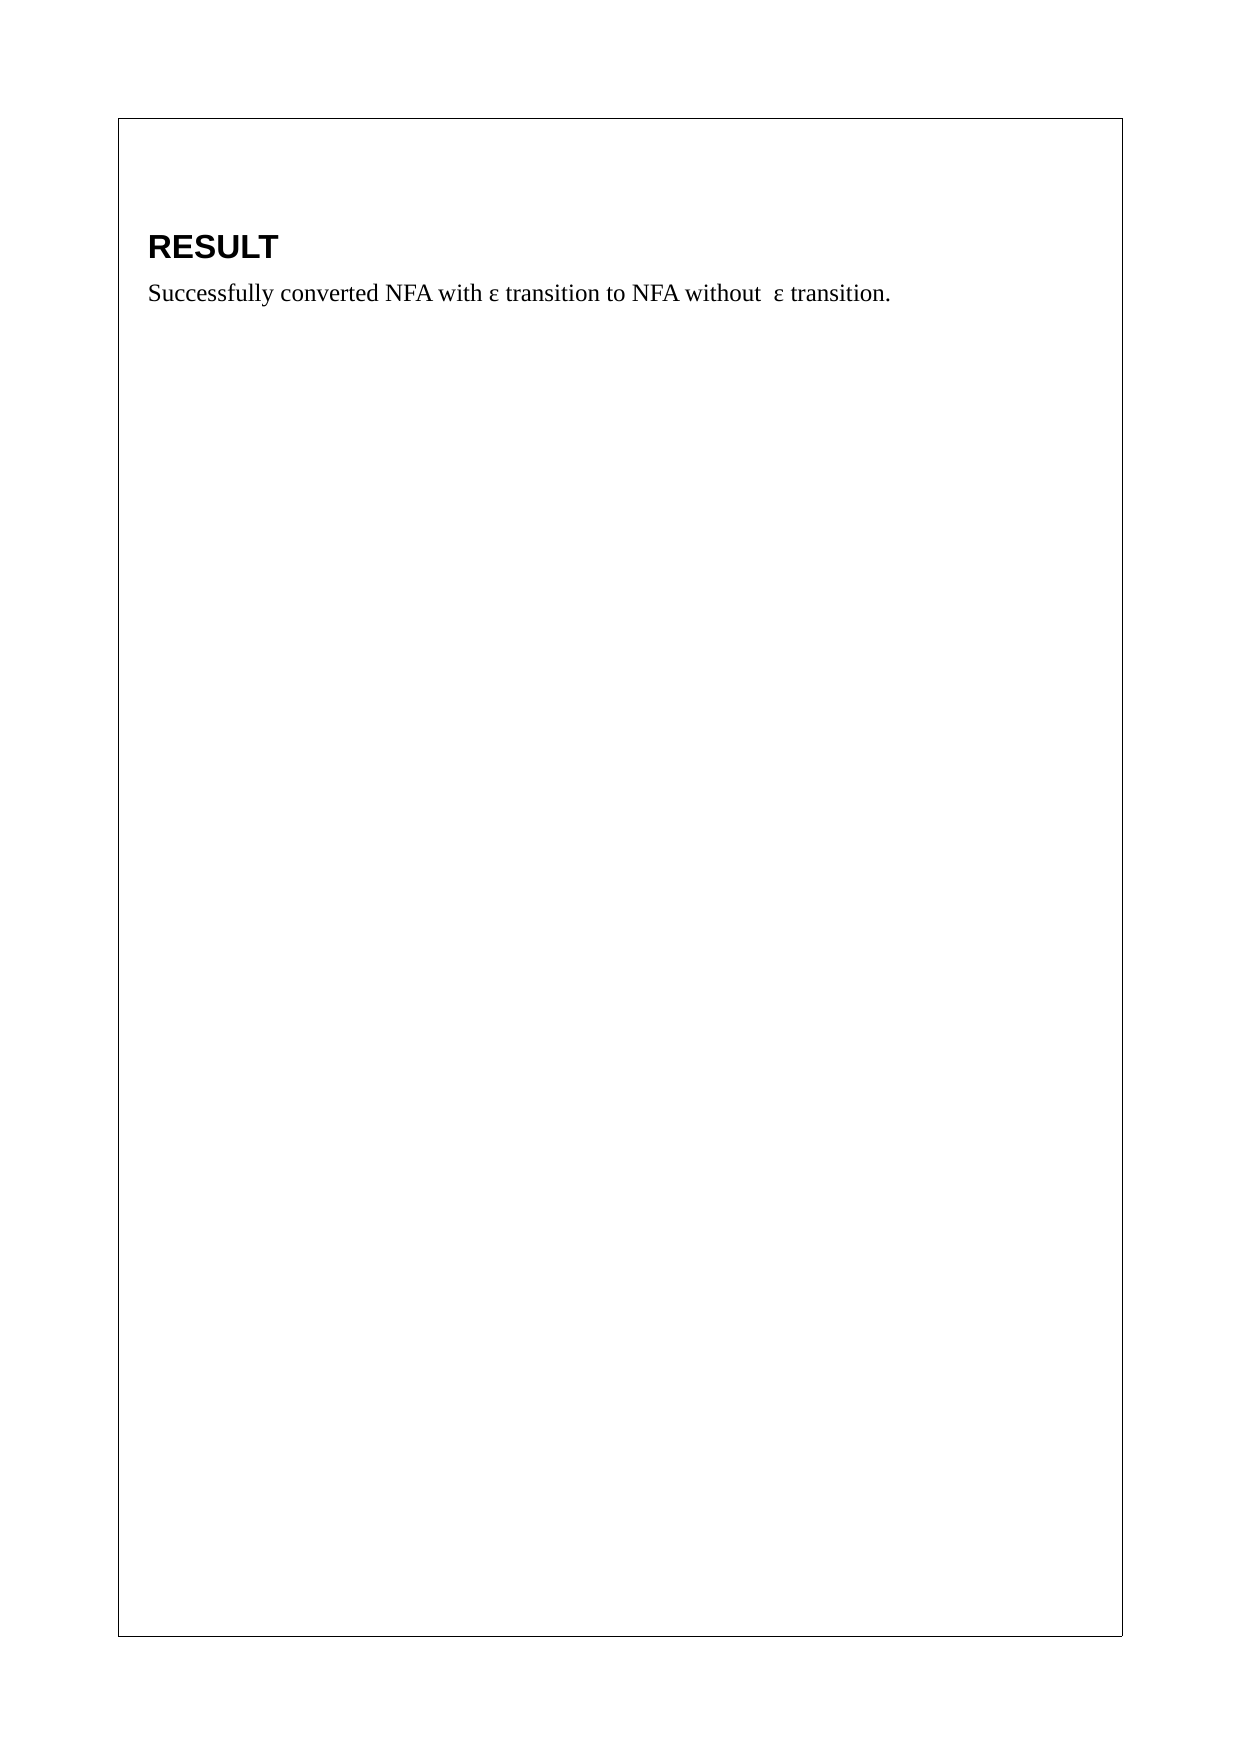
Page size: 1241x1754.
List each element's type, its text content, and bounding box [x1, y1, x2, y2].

subtitle RESULT [148, 227, 1092, 265]
text Successfully converted NFA with ε transition to NFA without ε transition. [148, 278, 1092, 306]
